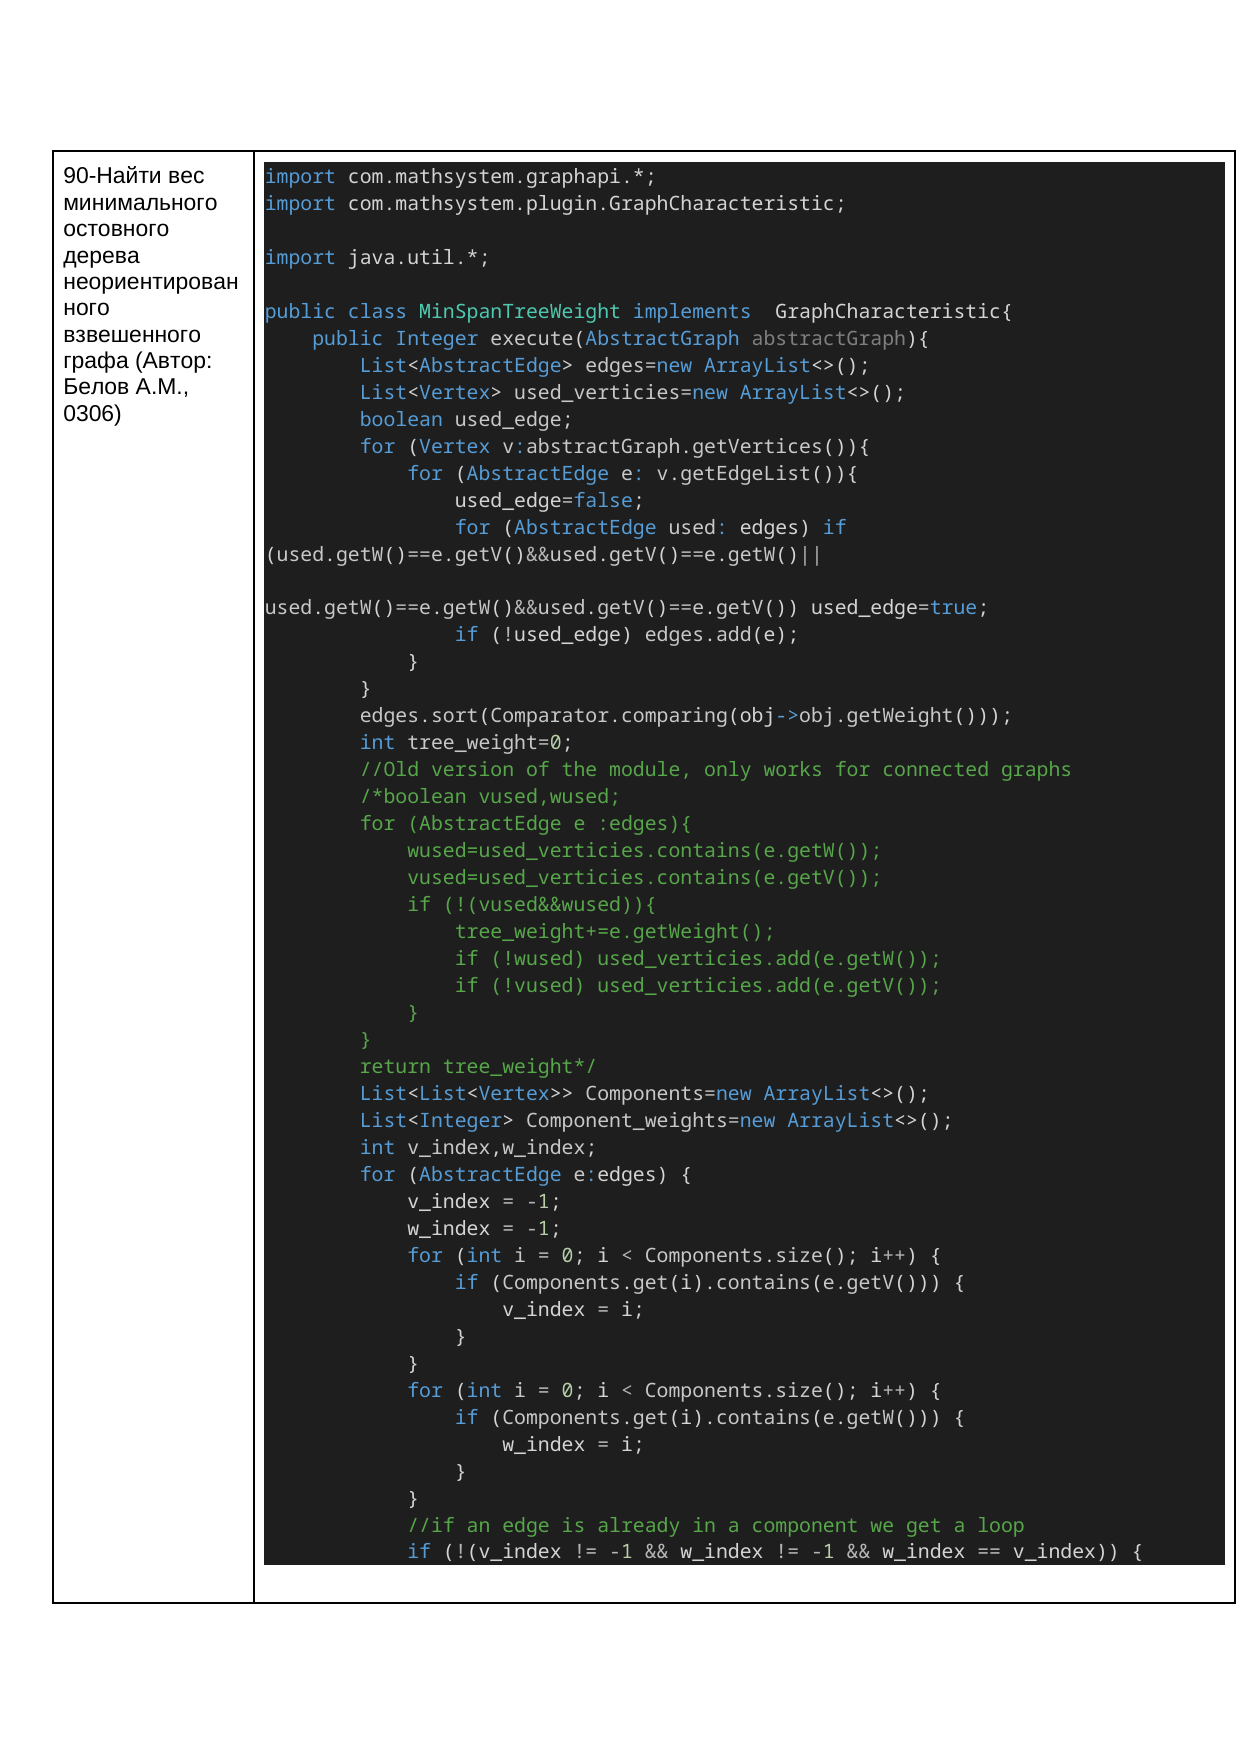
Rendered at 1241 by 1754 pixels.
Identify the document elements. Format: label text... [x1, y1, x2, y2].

table_cell import com.mathsystem.graphapi.*; import com.mathsystem.plugin.GraphCharacteristic; import java.util.*; public class MinSpanTreeWeight implements GraphCharacteristic{ public Integer execute(AbstractGraph abstractGraph){ List<AbstractEdge> edges=new ArrayList<>(); List<Vertex> used_verticies=new ArrayList<>(); boolean used_edge; for (Vertex v:abstractGraph.getVertices()){ for (AbstractEdge e: v.getEdgeList()){ used_edge=false; for (AbstractEdge used: edges) if (used.getW()==e.getV()&&used.getV()==e.getW()|| used.getW()==e.getW()&&used.getV()==e.getV()) used_edge=true; if (!used_edge) edges.add(e); } } edges.sort(Comparator.comparing(obj->obj.getWeight())); int tree_weight=0; //Old version of the module, only works for connected graphs /*boolean vused,wused; for (AbstractEdge e :edges){ wused=used_verticies.contains(e.getW()); vused=used_verticies.contains(e.getV()); if (!(vused&&wused)){ tree_weight+=e.getWeight(); if (!wused) used_verticies.add(e.getW()); if (!vused) used_verticies.add(e.getV()); } } return tree_weight*/ List<List<Vertex>> Components=new ArrayList<>(); List<Integer> Component_weights=new ArrayList<>(); int v_index,w_index; for (AbstractEdge e:edges) { v_index = -1; w_index = -1; for (int i = 0; i < Components.size(); i++) { if (Components.get(i).contains(e.getV())) { v_index = i; } } for (int i = 0; i < Components.size(); i++) { if (Components.get(i).contains(e.getW())) { w_index = i; } } //if an edge is already in a component we get a loop if (!(v_index != -1 && w_index != -1 && w_index == v_index)) { [255, 152, 1234, 1602]
table_cell 90-Найти вес минимального остовного дерева неориентированного взвешенного графа (Автор: Белов А.М., 0306) [54, 152, 253, 1602]
